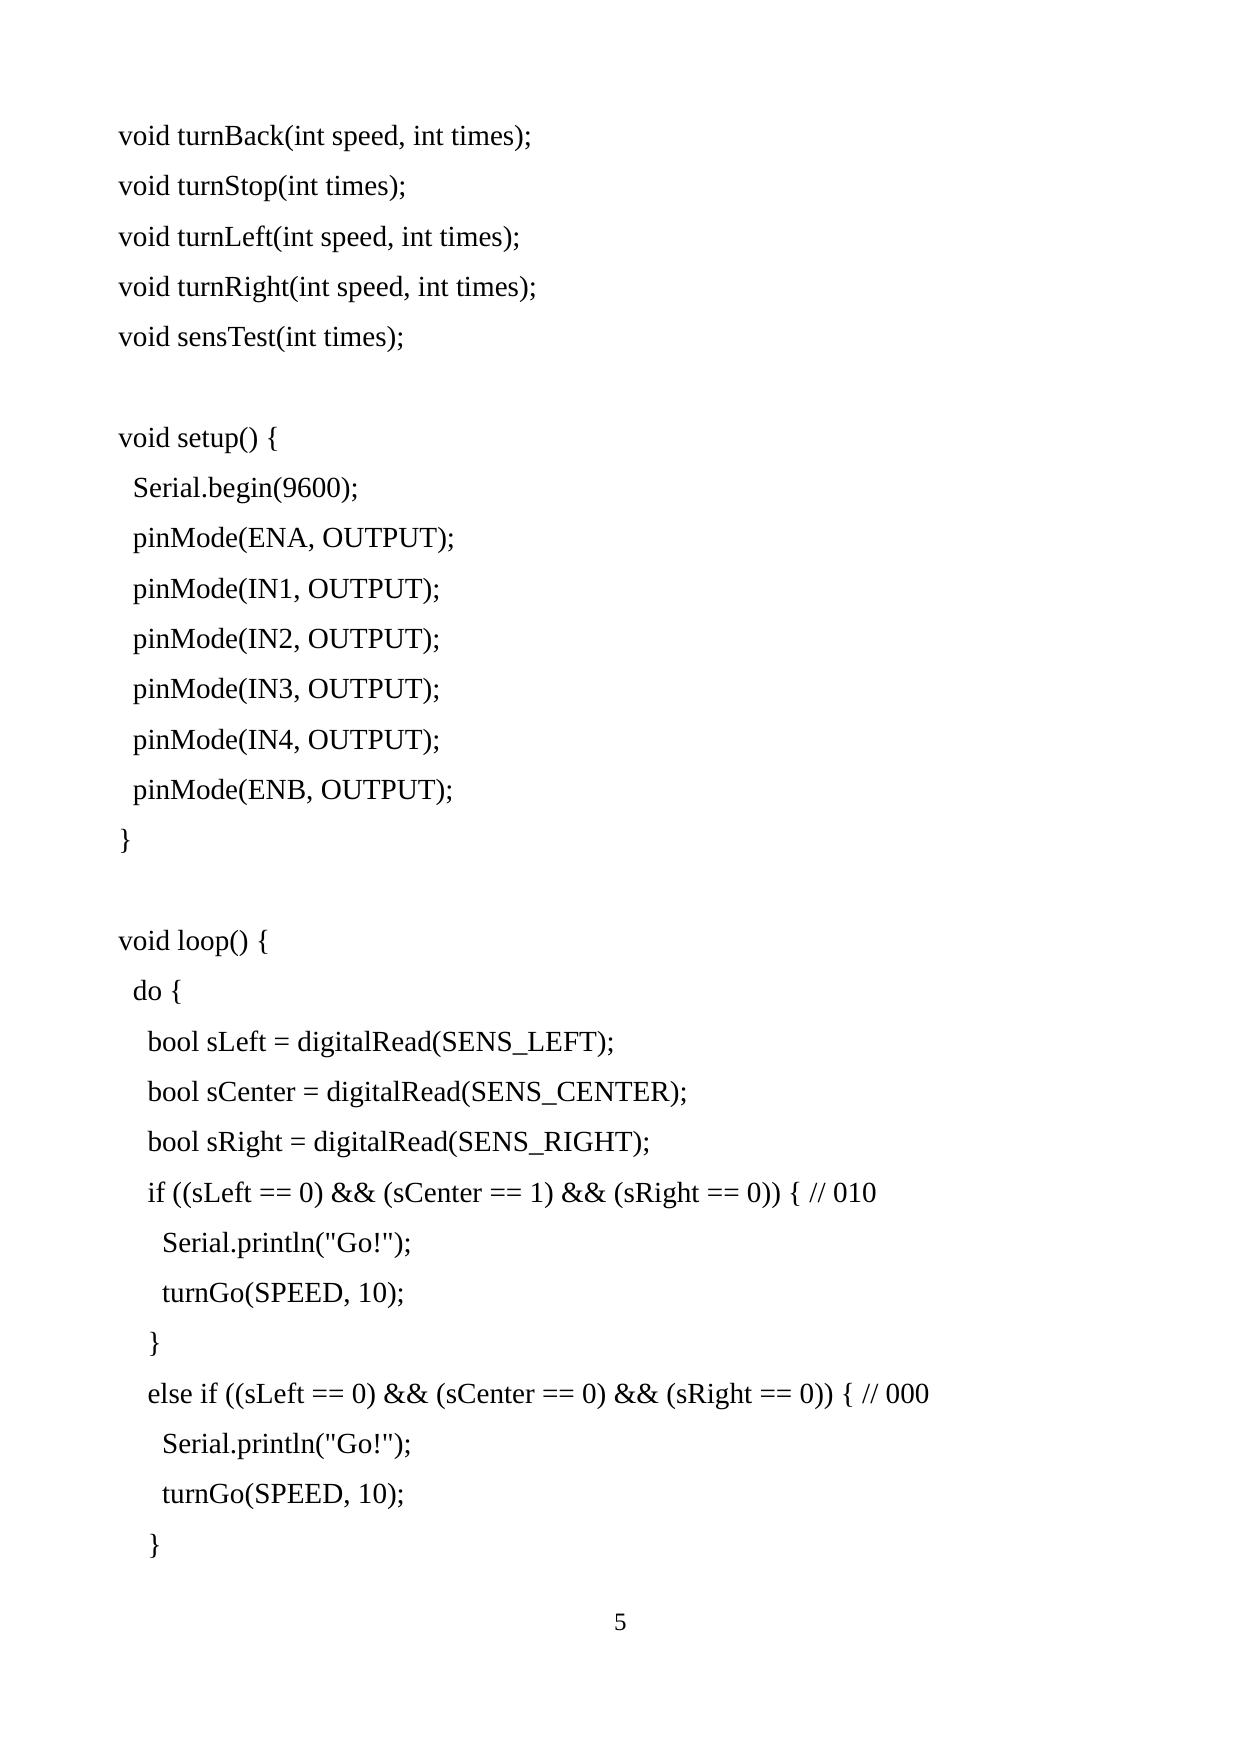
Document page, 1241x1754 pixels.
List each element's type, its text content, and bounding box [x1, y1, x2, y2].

text void turnRight(int speed, int times); [118, 269, 1122, 303]
text pinMode(ENB, OUTPUT); [118, 772, 1122, 806]
text void sensTest(int times); [118, 319, 1122, 353]
text void setup() { [118, 420, 1122, 453]
text pinMode(IN4, OUTPUT); [118, 722, 1122, 755]
text Serial.println("Go!"); [118, 1426, 1122, 1460]
text do { [118, 973, 1122, 1007]
text turnGo(SPEED, 10); [118, 1275, 1122, 1309]
text void turnStop(int times); [118, 168, 1122, 202]
text pinMode(ENA, OUTPUT); [118, 521, 1122, 554]
text pinMode(IN3, OUTPUT); [118, 672, 1122, 705]
text bool sLeft = digitalRead(SENS_LEFT); [118, 1024, 1122, 1057]
text if ((sLeft == 0) && (sCenter == 1) && (sRight == 0)) { // 010 [118, 1175, 1122, 1208]
text bool sRight = digitalRead(SENS_RIGHT); [118, 1124, 1122, 1158]
text } [118, 1527, 1122, 1560]
text void loop() { [118, 923, 1122, 957]
text pinMode(IN2, OUTPUT); [118, 621, 1122, 655]
text turnGo(SPEED, 10); [118, 1477, 1122, 1510]
text Serial.println("Go!"); [118, 1225, 1122, 1258]
text void turnBack(int speed, int times); [118, 118, 1122, 152]
text bool sCenter = digitalRead(SENS_CENTER); [118, 1074, 1122, 1108]
text } [118, 1326, 1122, 1359]
text else if ((sLeft == 0) && (sCenter == 0) && (sRight == 0)) { // 000 [118, 1376, 1122, 1409]
text } [118, 822, 1122, 856]
text pinMode(IN1, OUTPUT); [118, 571, 1122, 604]
text void turnLeft(int speed, int times); [118, 219, 1122, 252]
text Serial.begin(9600); [118, 470, 1122, 504]
